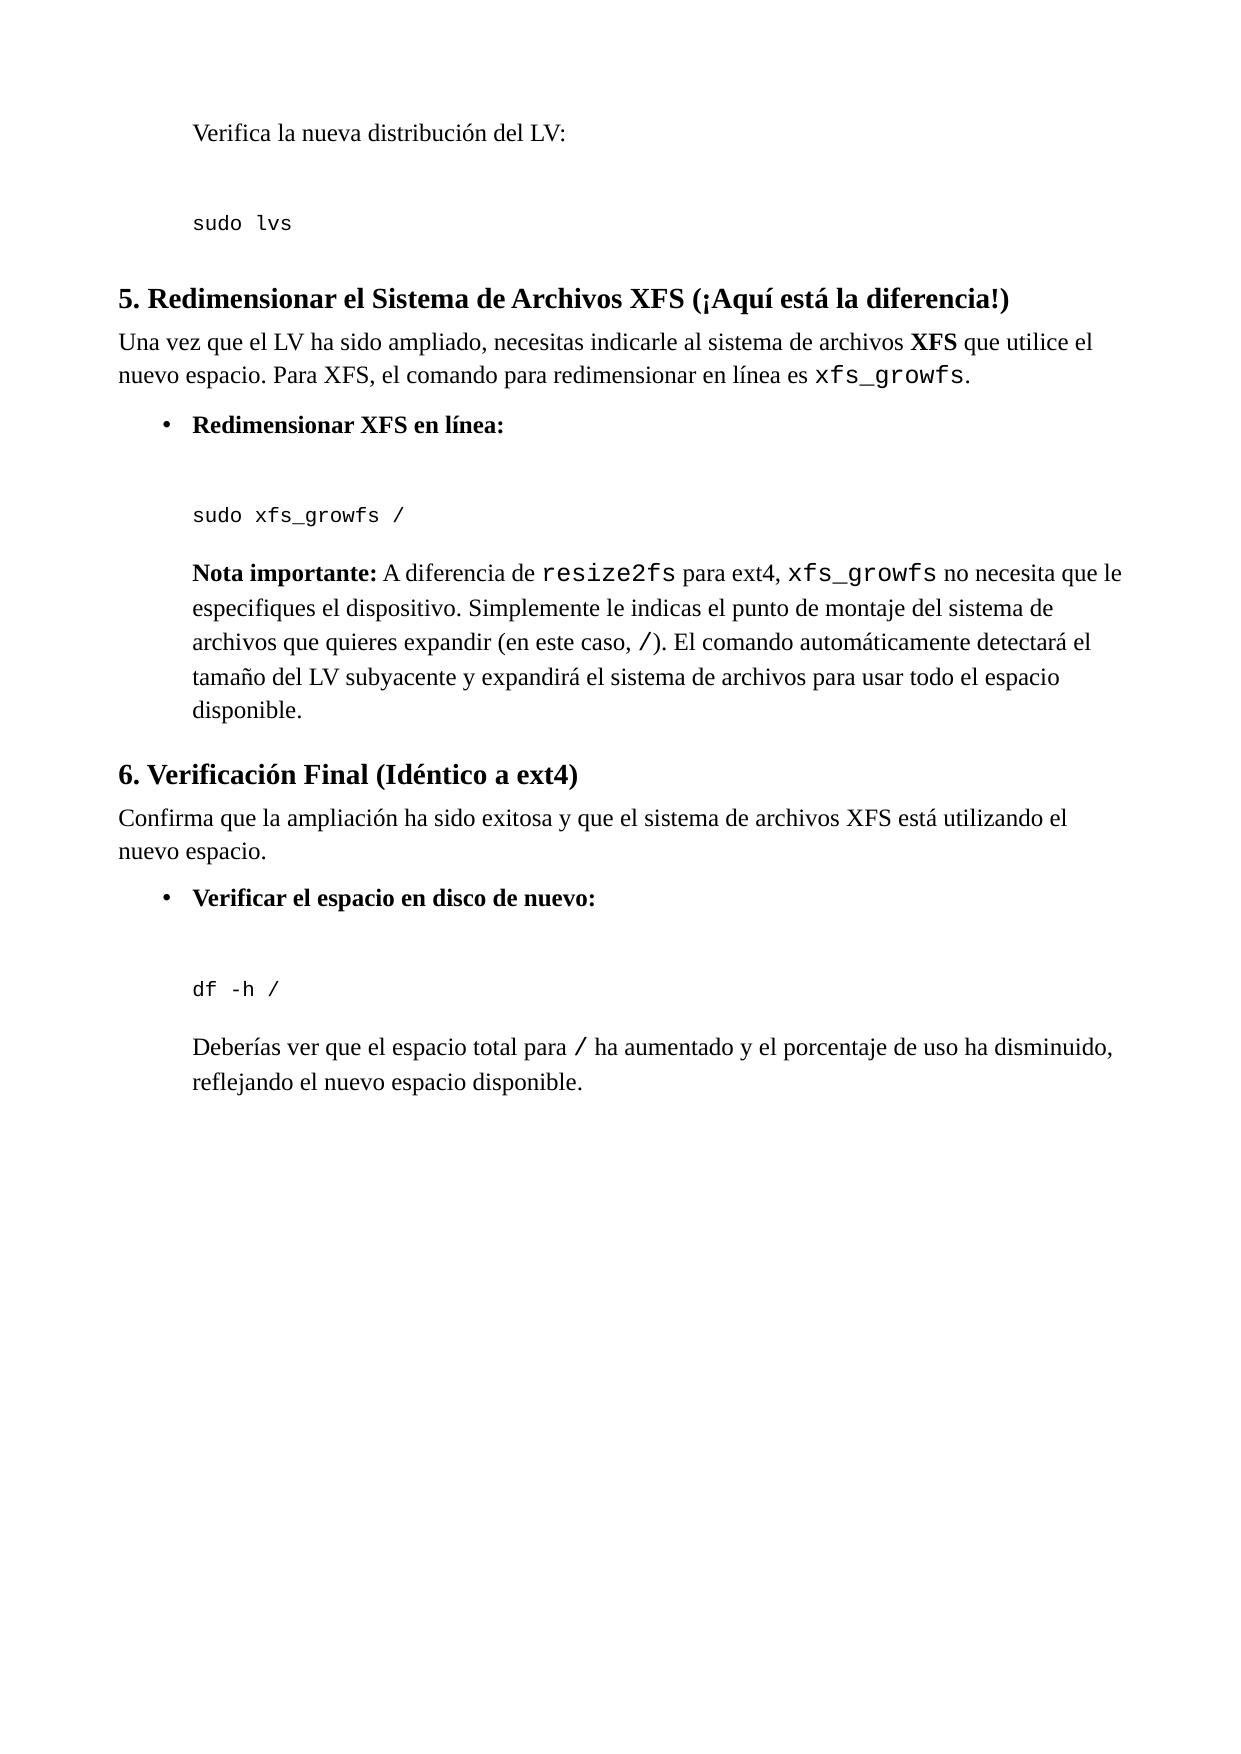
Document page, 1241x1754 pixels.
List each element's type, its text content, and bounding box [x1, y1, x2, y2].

list Nota importante: A diferencia de resize2fs para ext4, xfs_growfs no necesita que le especifiques el dispositivo. Simplemente le indicas el punto de montaje del sistema de archivos que quieres expandir (en este caso, /). El comando automáticamente detectará el tamaño del LV subyacente y expandirá el sistema de archivos para usar todo el espacio disponible. [162, 558, 1122, 723]
subtitle 5. Redimensionar el Sistema de Archivos XFS (¡Aquí está la diferencia!) [118, 281, 1122, 314]
subtitle 6. Verificación Final (Idéntico a ext4) [118, 757, 1122, 790]
text Confirma que la ampliación ha sido exitosa y que el sistema de archivos XFS está utilizando el nuevo espacio. [118, 803, 1122, 865]
text Una vez que el LV ha sido ampliado, necesitas indicarle al sistema de archivos XFS que utilice el nuevo espacio. Para XFS, el comando para redimensionar en línea es xfs_growfs. [118, 327, 1122, 391]
list Redimensionar XFS en línea: [162, 410, 1122, 439]
list sudo xfs_growfs / [162, 505, 1122, 529]
list Verificar el espacio en disco de nuevo: [162, 883, 1122, 912]
list df -h / [162, 979, 1122, 1002]
list sudo lvs [162, 213, 1122, 237]
list Deberías ver que el espacio total para / ha aumentado y el porcentaje de uso ha disminuido, reflejando el nuevo espacio disponible. [162, 1032, 1122, 1096]
list Verifica la nueva distribución del LV: [162, 118, 1122, 147]
